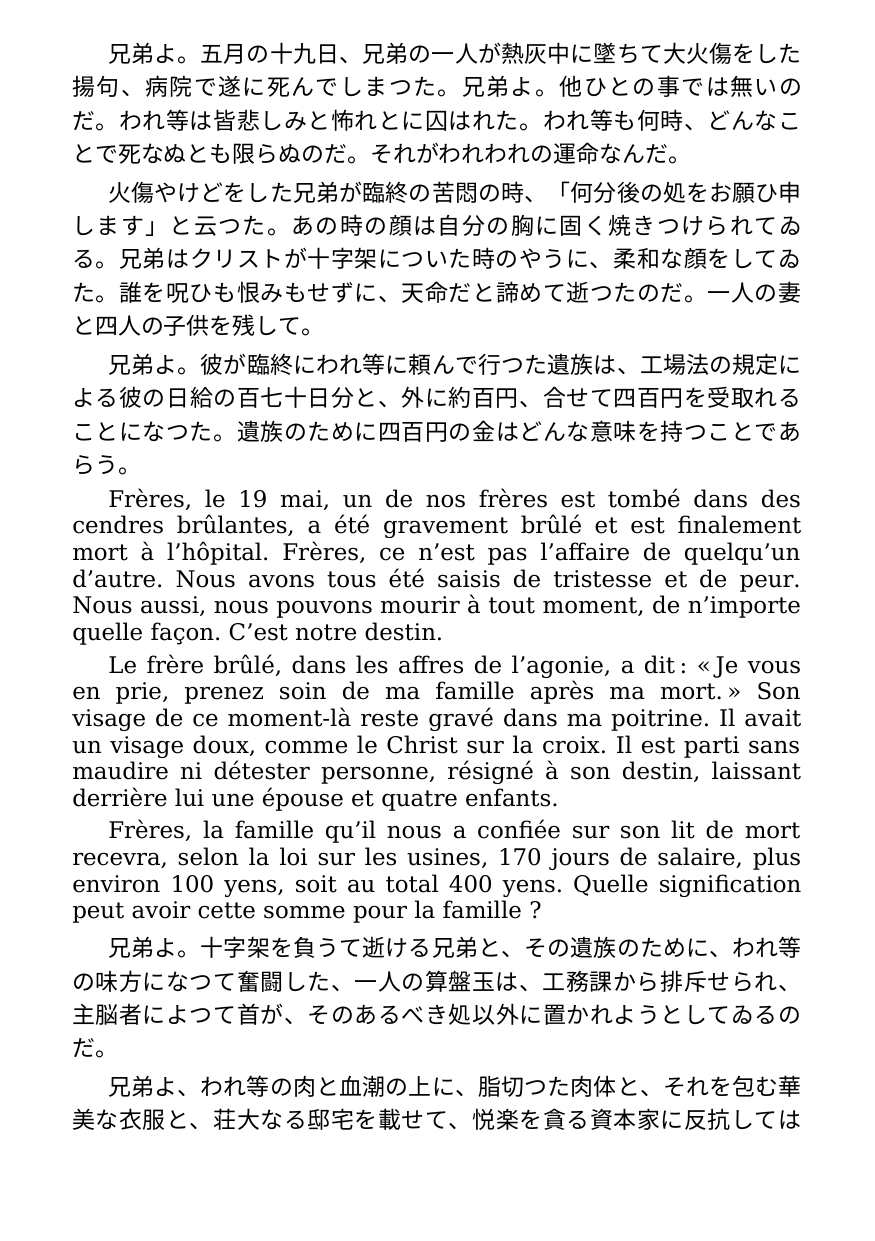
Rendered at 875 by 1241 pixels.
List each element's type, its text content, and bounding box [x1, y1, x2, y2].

text Frères, le 19 mai, un de nos frères est tombé dans des cendres brûlantes, a été gravement brûlé et est finalement mort à l’hôpital. Frères, ce n’est pas l’affaire de quelqu’un d’autre. Nous avons tous été saisis de tristesse et de peur. Nous aussi, nous pouvons mourir à tout moment, de n’importe quelle façon. C’est notre destin. [72, 486, 802, 646]
text 兄弟よ。彼が臨終にわれ等に頼んで行つた遺族は、工場法の規定による彼の日給の百七十日分と、外に約百円、合せて四百円を受取れることになつた。遺族のために四百円の金はどんな意味を持つことであらう。 [72, 347, 802, 480]
text Frères, la famille qu’il nous a confiée sur son lit de mort recevra, selon la loi sur les usines, 170 jours de salaire, plus environ 100 yens, soit au total 400 yens. Quelle signification peut avoir cette somme pour la famille ? [72, 818, 802, 924]
text 兄弟よ。五月の十九日、兄弟の一人が熱灰中に墜ちて大火傷をした揚句、病院で遂に死んでしまつた。兄弟よ。他ひとの事では無いのだ。われ等は皆悲しみと怖れとに囚はれた。われ等も何時、どんなことで死なぬとも限らぬのだ。それがわれわれの運命なんだ。 [72, 36, 802, 169]
text 兄弟よ、われ等の肉と血潮の上に、脂切つた肉体と、それを包む華美な衣服と、荘大なる邸宅を載せて、悦楽を貪る資本家に反抗しては [72, 1069, 802, 1136]
text Le frère brûlé, dans les affres de l’agonie, a dit : « Je vous en prie, prenez soin de ma famille après ma mort. » Son visage de ce moment-là reste gravé dans ma poitrine. Il avait un visage doux, comme le Christ sur la croix. Il est parti sans maudire ni détester personne, résigné à son destin, laissant derrière lui une épouse et quatre enfants. [72, 652, 802, 812]
text 兄弟よ。十字架を負うて逝ける兄弟と、その遺族のために、われ等の味方になつて奮闘した、一人の算盤玉は、工務課から排斥せられ、主脳者によつて首が、そのあるべき処以外に置かれようとしてゐるのだ。 [72, 930, 802, 1063]
text 火傷やけどをした兄弟が臨終の苦悶の時、「何分後の処をお願ひ申します」と云つた。あの時の顔は自分の胸に固く焼きつけられてゐる。兄弟はクリストが十字架についた時のやうに、柔和な顔をしてゐた。誰を呪ひも恨みもせずに、天命だと諦めて逝つたのだ。一人の妻と四人の子供を残して。 [72, 175, 802, 341]
